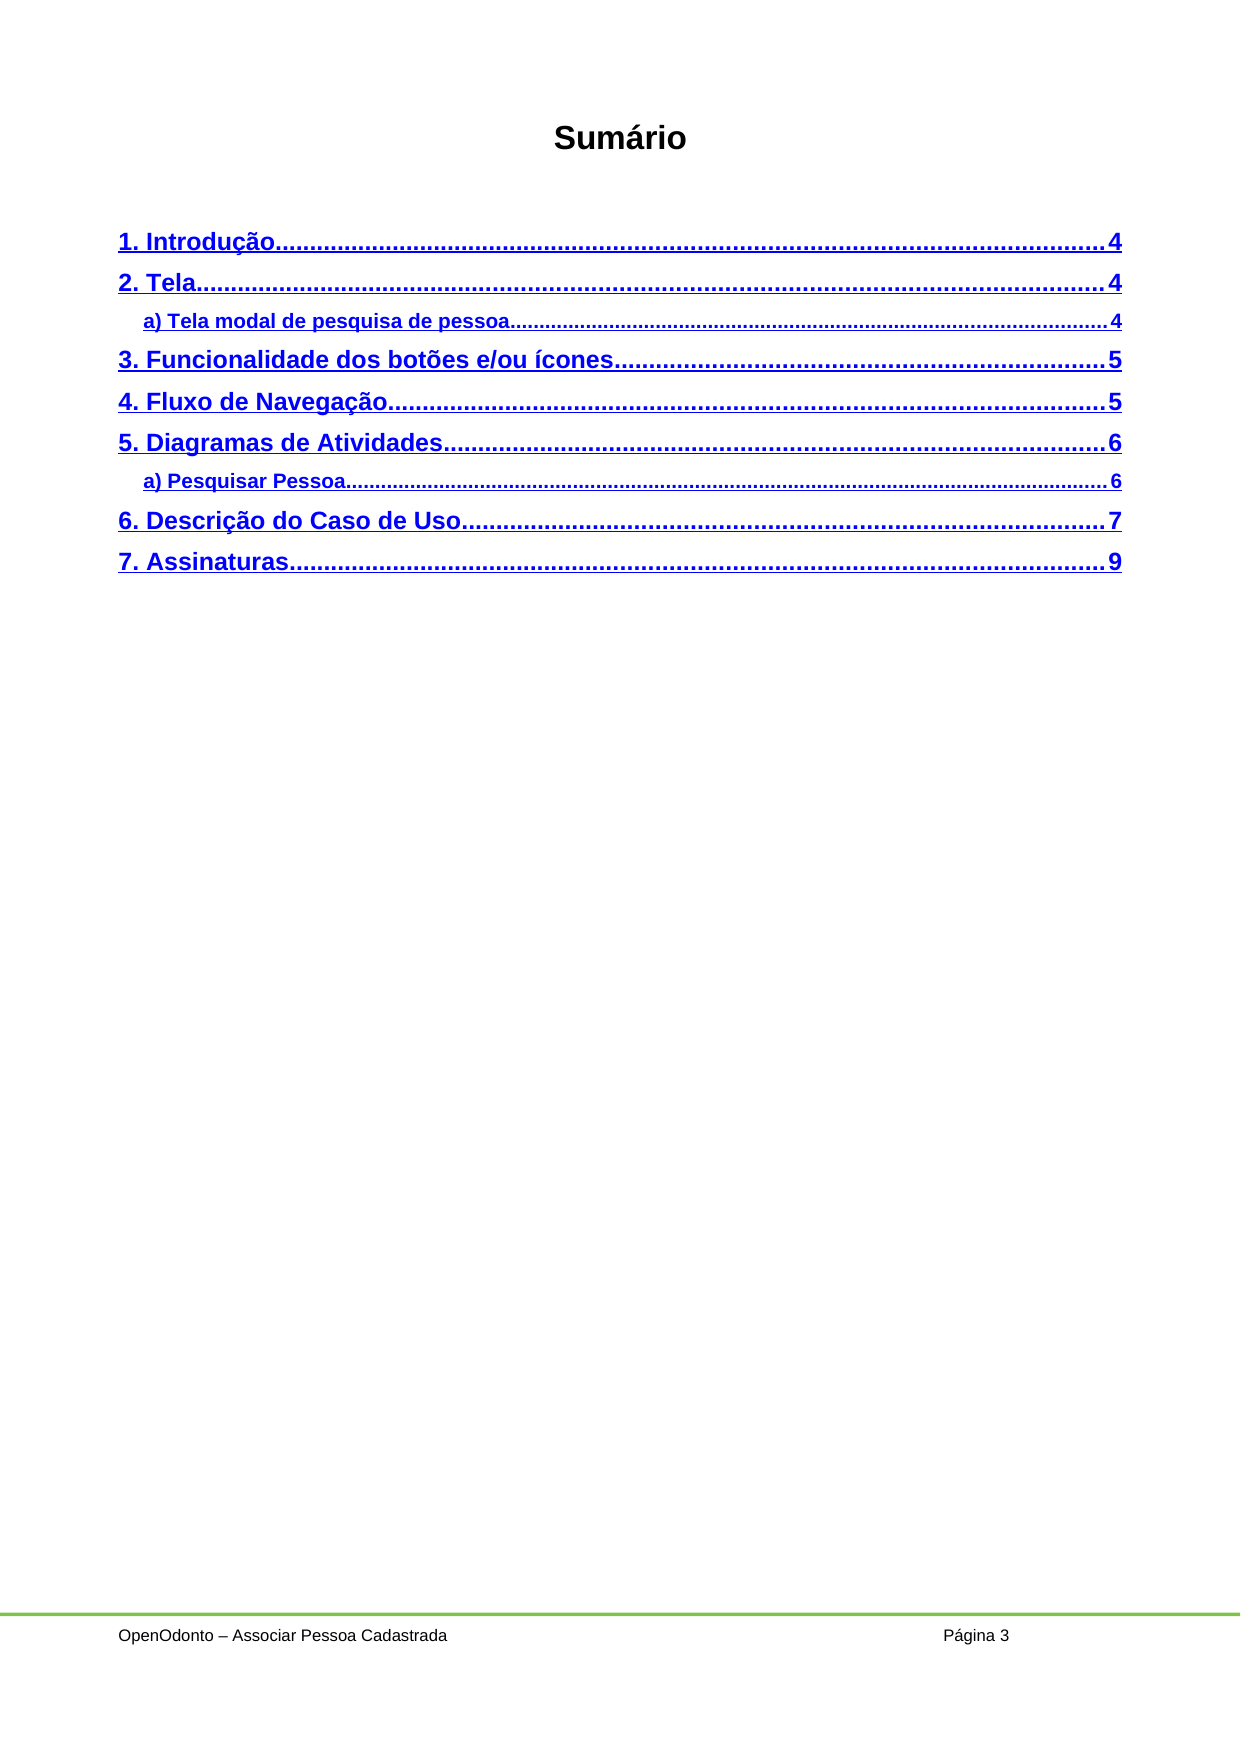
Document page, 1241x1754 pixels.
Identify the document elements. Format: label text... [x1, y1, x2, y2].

text 3. Funcionalidade dos botões e/ou ícones 5 [118, 346, 1122, 370]
text 7. Assinaturas 9 [118, 547, 1122, 572]
text 6. Descrição do Caso de Uso 7 [118, 506, 1122, 531]
text a) Pesquisar Pessoa 6 [143, 469, 1122, 490]
text 2. Tela 4 [118, 268, 1122, 293]
text 4. Fluxo de Navegação 5 [118, 387, 1122, 412]
text 5. Diagramas de Atividades 6 [118, 428, 1122, 453]
text 1. Introdução 4 [118, 227, 1122, 251]
title Sumário [118, 118, 1122, 157]
text a) Tela modal de pesquisa de pessoa 4 [143, 309, 1122, 330]
